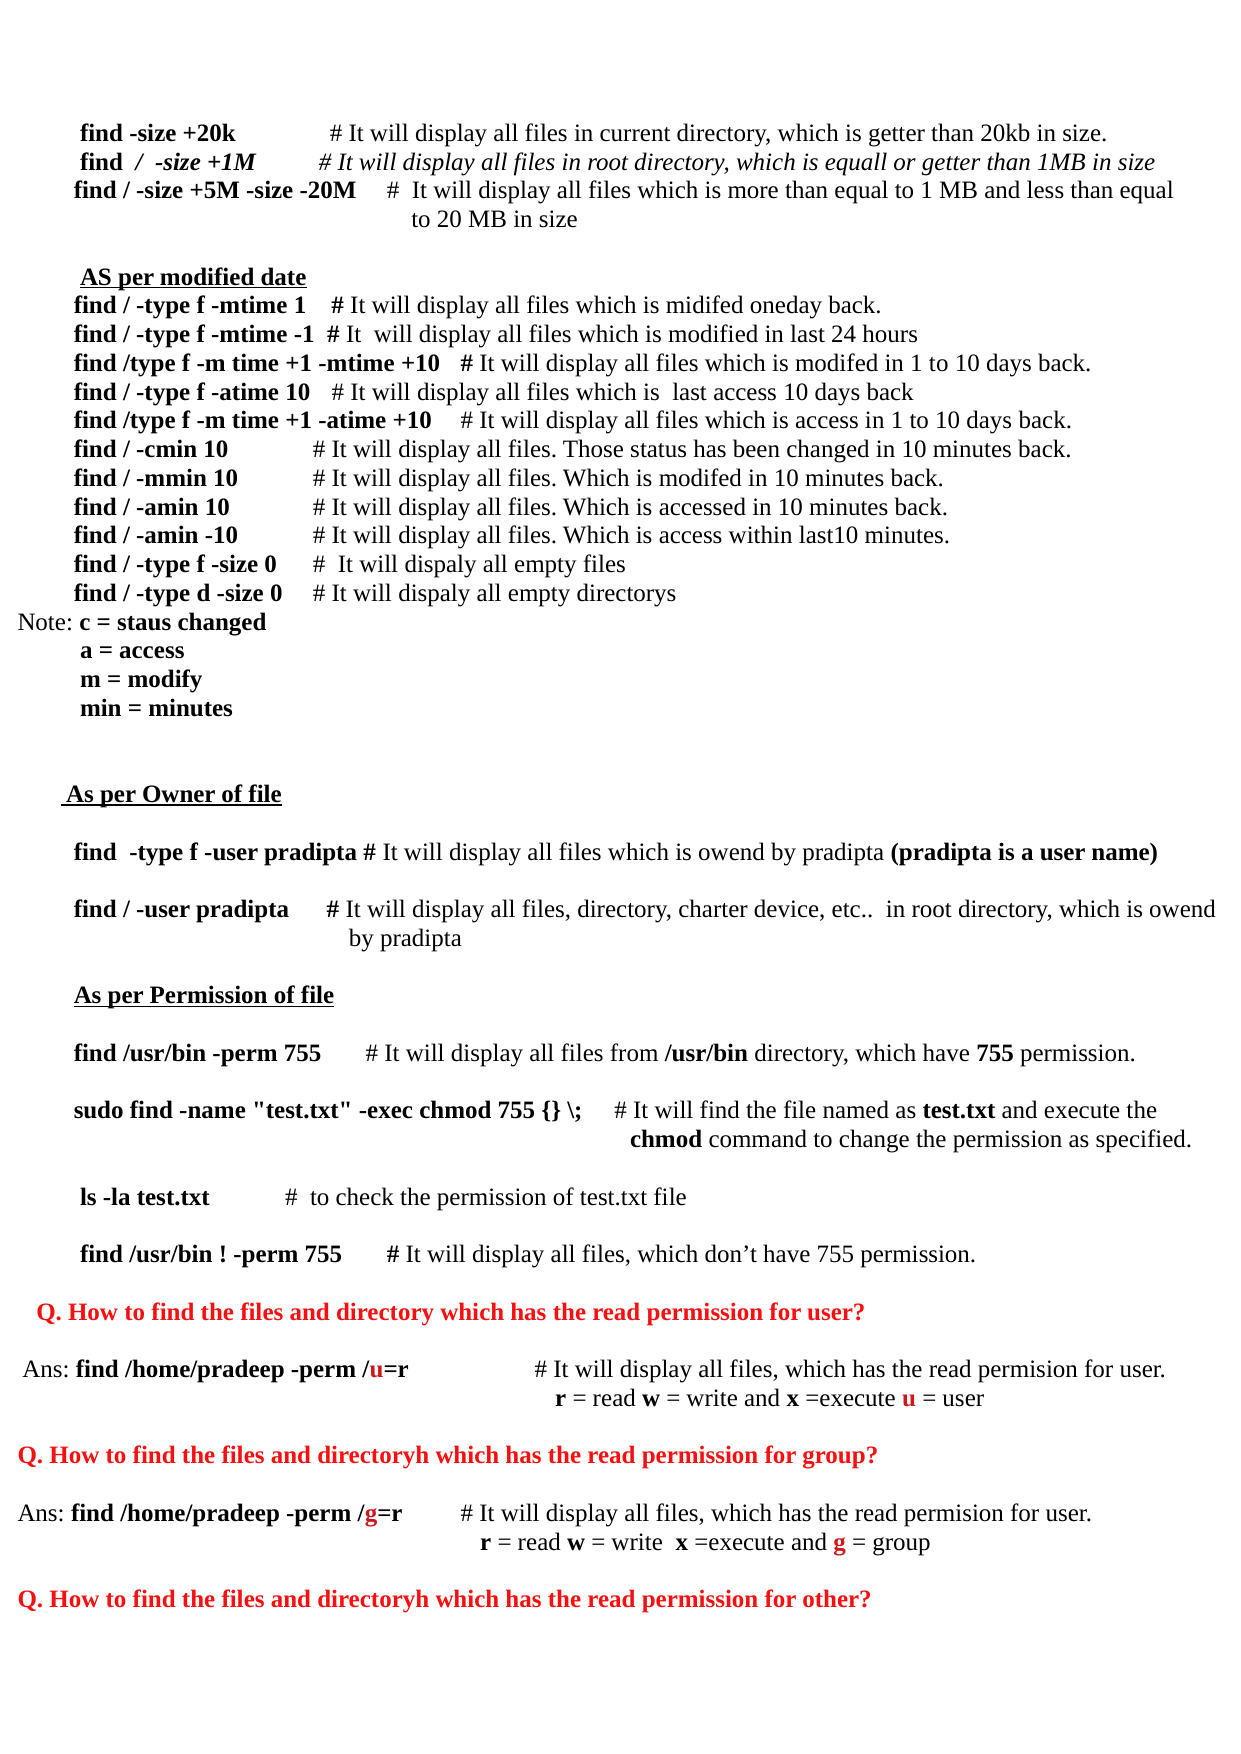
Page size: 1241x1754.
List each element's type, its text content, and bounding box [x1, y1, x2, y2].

text min = minutes [17, 693, 1240, 722]
text sudo find -name "test.txt" -exec chmod 755 {} \; # It will find the file named as test.txt and execute the [17, 1096, 1240, 1124]
text Q. How to find the files and directoryh which has the read permission for other? [17, 1584, 1240, 1613]
text find /usr/bin ! -perm 755 # It will display all files, which don’t have 755 permission. [17, 1239, 1240, 1268]
text find / -user pradipta # It will display all files, directory, charter device, etc.. in root directory, which is owend [17, 894, 1240, 923]
text find / -amin 10 # It will display all files. Which is accessed in 10 minutes back. [17, 492, 1240, 521]
text chmod command to change the permission as specified. [17, 1124, 1240, 1153]
text find / -type d -size 0 # It will dispaly all empty directorys [17, 578, 1240, 607]
text AS per modified date [17, 262, 1240, 291]
text find / -type f -mtime 1 # It will display all files which is midifed oneday back. [17, 291, 1240, 319]
text find / -amin -10 # It will display all files. Which is access within last10 minutes. [17, 521, 1240, 549]
text find / -cmin 10 # It will display all files. Those status has been changed in 10 minutes back. [17, 434, 1240, 463]
text find /usr/bin -perm 755 # It will display all files from /usr/bin directory, which have 755 permission. [17, 1038, 1240, 1067]
text find -size +20k # It will display all files in current directory, which is getter than 20kb in size. [17, 118, 1240, 147]
text Ans: find /home/pradeep -perm /u=r # It will display all files, which has the read permision for user. [17, 1354, 1240, 1383]
text Q. How to find the files and directoryh which has the read permission for group? [17, 1441, 1240, 1469]
text Ans: find /home/pradeep -perm /g=r # It will display all files, which has the read permision for user. [17, 1498, 1240, 1527]
text m = modify [17, 664, 1240, 693]
text r = read w = write and x =execute u = user [17, 1383, 1240, 1412]
text Q. How to find the files and directory which has the read permission for user? [17, 1297, 1240, 1326]
text find /type f -m time +1 -atime +10 # It will display all files which is access in 1 to 10 days back. [17, 406, 1240, 434]
text find / -mmin 10 # It will display all files. Which is modifed in 10 minutes back. [17, 463, 1240, 492]
text As per Permission of file [17, 981, 1240, 1009]
text find -type f -user pradipta # It will display all files which is owend by pradipta (pradipta is a user name) [17, 837, 1240, 866]
text a = access [17, 636, 1240, 664]
text find / -type f -mtime -1 # It will display all files which is modified in last 24 hours [17, 319, 1240, 348]
text find /type f -m time +1 -mtime +10 # It will display all files which is modifed in 1 to 10 days back. [17, 348, 1240, 377]
text find / -type f -size 0 # It will dispaly all empty files [17, 549, 1240, 578]
text find / -size +1M # It will display all files in root directory, which is equall or getter than 1MB in size [17, 147, 1240, 176]
text Note: c = staus changed [17, 607, 1240, 636]
text r = read w = write x =execute and g = group [17, 1527, 1240, 1556]
text find / -type f -atime 10 # It will display all files which is last access 10 days back [17, 377, 1240, 406]
text As per Owner of file [17, 779, 1240, 808]
text by pradipta [17, 923, 1240, 952]
text find / -size +5M -size -20M # It will display all files which is more than equal to 1 MB and less than equal [17, 176, 1240, 204]
text ls -la test.txt # to check the permission of test.txt file [17, 1182, 1240, 1211]
text to 20 MB in size [17, 204, 1240, 233]
